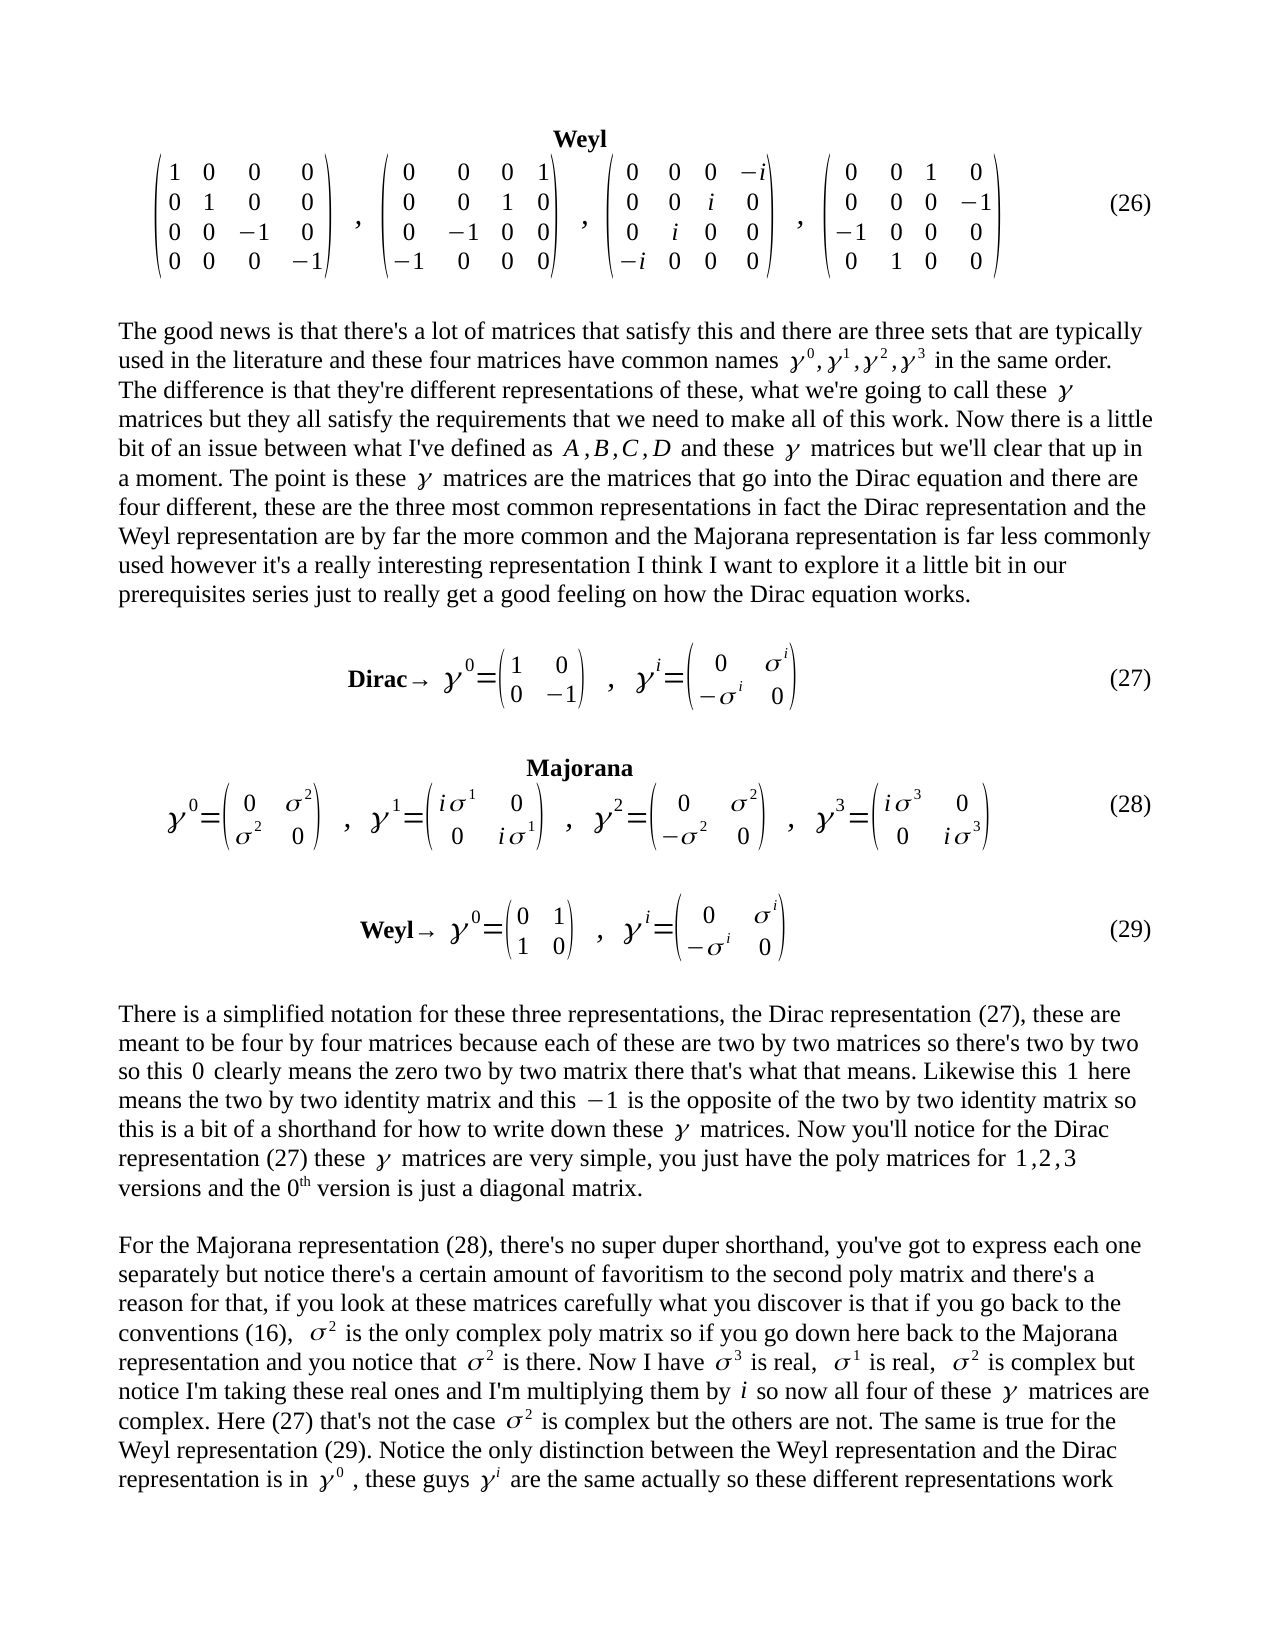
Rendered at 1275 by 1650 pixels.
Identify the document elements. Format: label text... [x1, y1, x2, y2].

table_header (28) [1041, 748, 1157, 859]
table_header (29) [1041, 888, 1157, 970]
table_header Dirac→ [118, 636, 1041, 719]
table_header Weyl [118, 118, 1041, 287]
table_header (27) [1041, 636, 1157, 719]
text There is a simplified notation for these three representations, the Dirac representation (27), these are meant to be four by four matrices because each of these are two by two matrices so there's two by two so thisclearly means the zero two by two matrix there that's what that means. Likewise thishere means the two by two identity matrix and thisis the opposite of the two by two identity matrix so this is a bit of a shorthand for how to write down thesematrices. Now you'll notice for the Dirac representation (27) thesematrices are very simple, you just have the poly matrices forversions and the 0th version is just a diagonal matrix. [118, 999, 1157, 1202]
text For the Majorana representation (28), there's no super duper shorthand, you've got to express each one separately but notice there's a certain amount of favoritism to the second poly matrix and there's a reason for that, if you look at these matrices carefully what you discover is that if you go back to the [118, 1231, 1157, 1317]
table_header Weyl→ [118, 888, 1041, 970]
text The good news is that there's a lot of matrices that satisfy this and there are three sets that are typically used in the literature and these four matrices have common namesin the same order. [118, 316, 1157, 375]
table_header Majorana [118, 748, 1041, 859]
table_header (26) [1041, 118, 1157, 287]
text The difference is that they're different representations of these, what we're going to call thesematrices but they all satisfy the requirements that we need to make all of this work. Now there is a little bit of an issue between what I've defined asand thesematrices but we'll clear that up in a moment. The point is thesematrices are the matrices that go into the Dirac equation and there are four different, these are the three most common representations in fact the Dirac representation and the Weyl representation are by far the more common and the Majorana representation is far less commonly used however it's a really interesting representation I think I want to explore it a little bit in our prerequisites series just to really get a good feeling on how the Dirac equation works. [118, 375, 1157, 607]
text conventions (16), is the only complex poly matrix so if you go down here back to the Majorana representation and you notice thatis there. Now I haveis real, is real, is complex but notice I'm taking these real ones and I'm multiplying them byso now all four of thesematrices are complex. Here (27) that's not the caseis complex but the others are not. The same is true for the Weyl representation (29). Notice the only distinction between the Weyl representation and the Dirac representation is in, these guysare the same actually so these different representations work [118, 1317, 1157, 1494]
